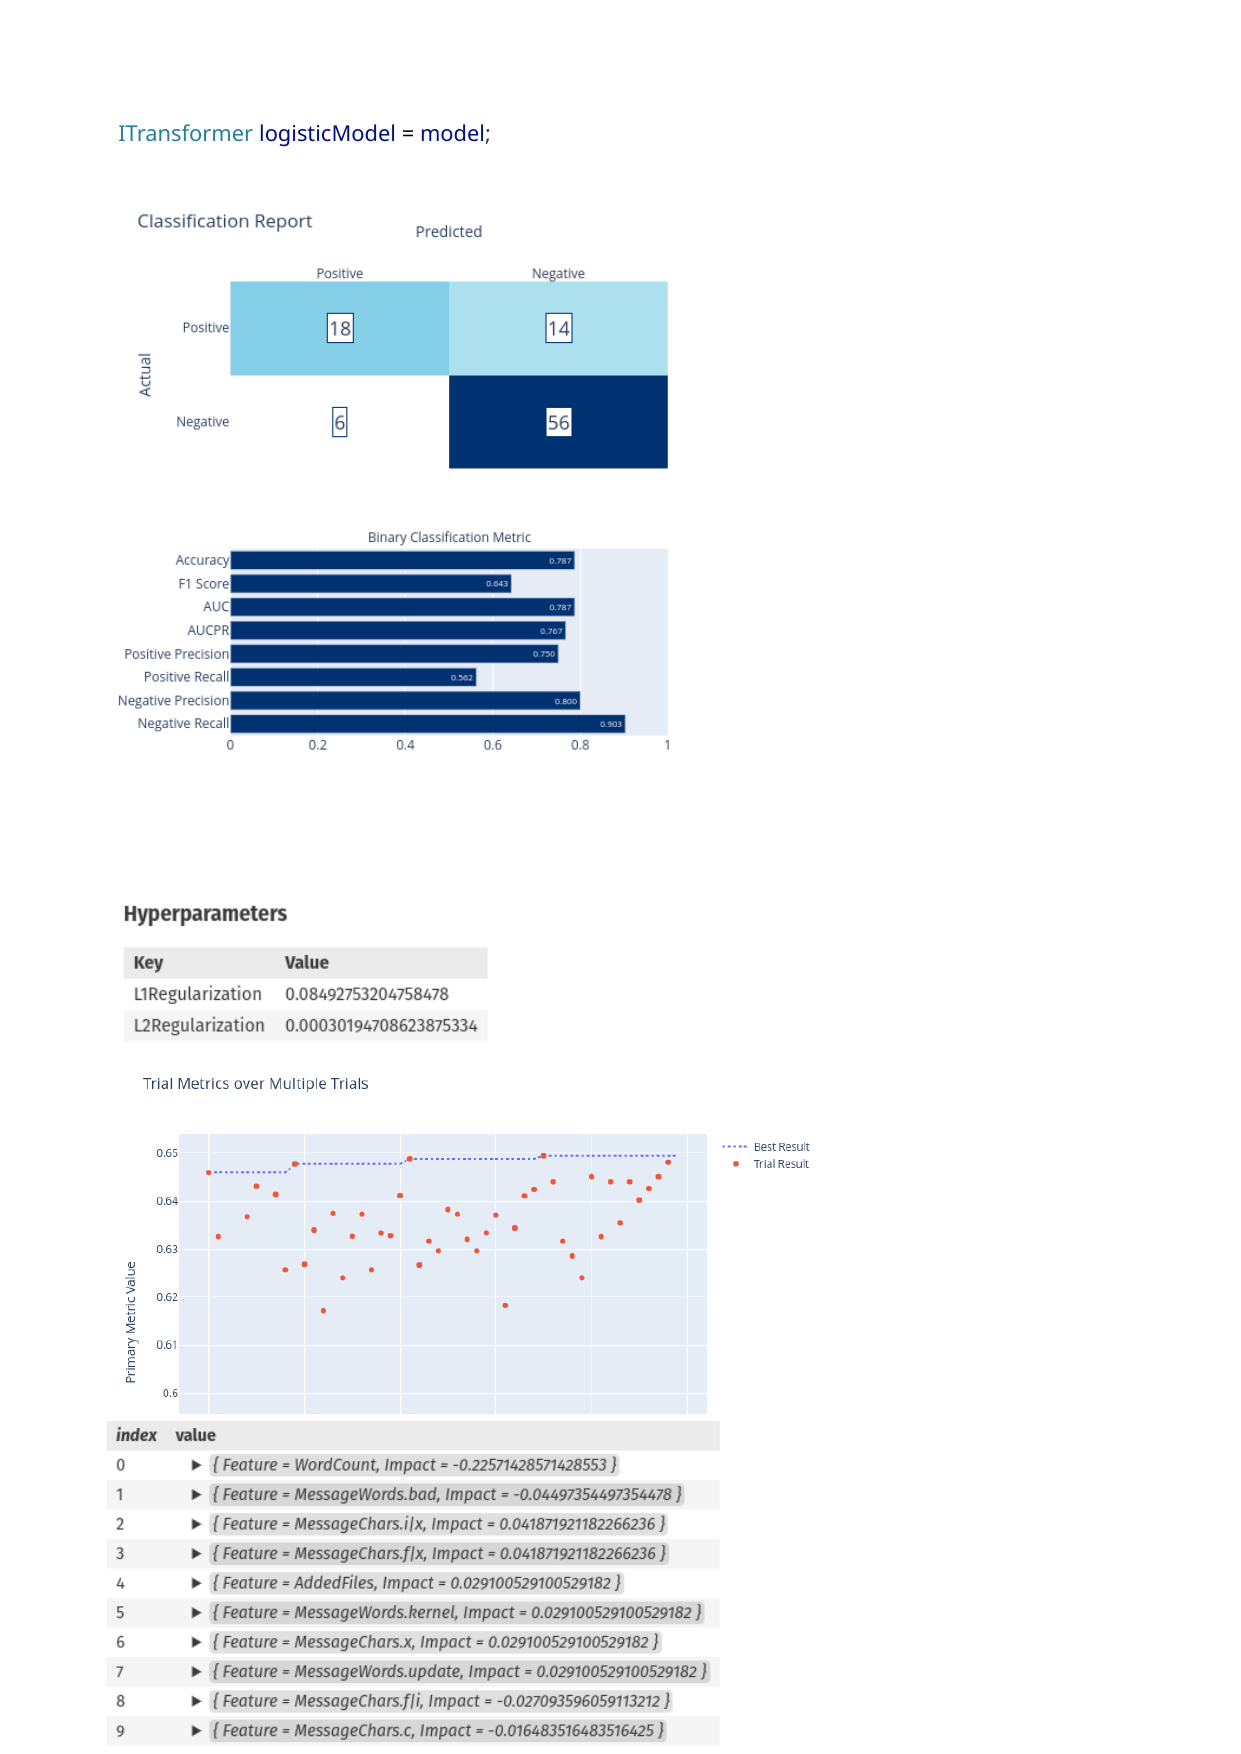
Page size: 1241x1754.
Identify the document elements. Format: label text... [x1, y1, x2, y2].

text ITransformer logisticModel = model; [118, 118, 1122, 148]
picture [106, 195, 683, 767]
picture [111, 896, 499, 1053]
picture [95, 1063, 822, 1754]
